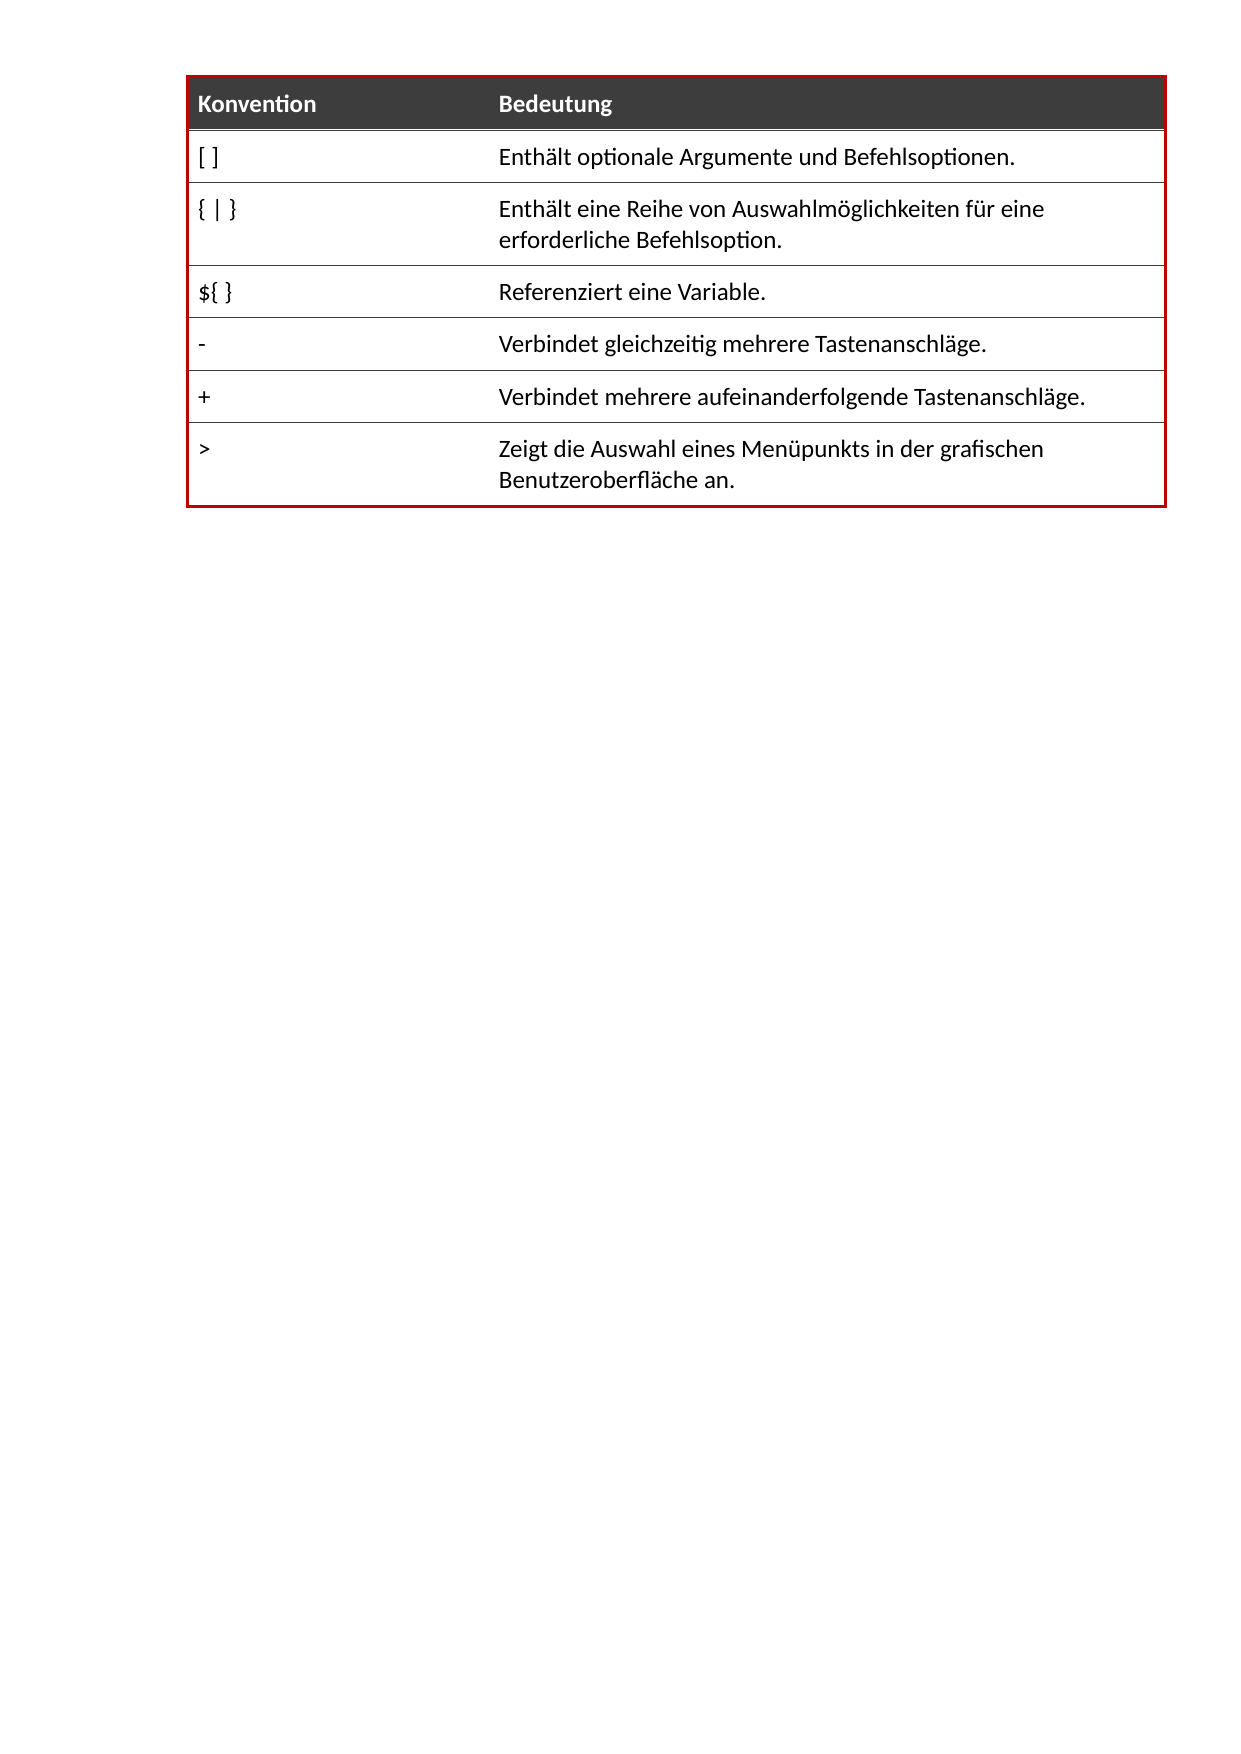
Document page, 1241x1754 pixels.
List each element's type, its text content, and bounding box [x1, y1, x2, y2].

table_cell Verbindet mehrere aufeinanderfolgende Tastenanschläge. [488, 371, 1164, 422]
table_cell > [189, 423, 488, 505]
table_cell { | } [189, 183, 488, 265]
table_cell Zeigt die Auswahl eines Menüpunkts in der grafischen Benutzeroberfläche an. [488, 423, 1164, 505]
table_cell Enthält eine Reihe von Auswahlmöglichkeiten für eine erforderliche Befehlsoption. [488, 183, 1164, 265]
table_cell Referenziert eine Variable. [488, 266, 1164, 317]
table_cell [ ] [189, 131, 488, 182]
table_cell Verbindet gleichzeitig mehrere Tastenanschläge. [488, 318, 1164, 369]
table_cell + [189, 371, 488, 422]
table_cell - [189, 318, 488, 369]
table_cell ${ } [189, 266, 488, 317]
table_header Bedeutung [488, 78, 1164, 129]
table_header Konvention [189, 78, 488, 129]
table_cell Enthält optionale Argumente und Befehlsoptionen. [488, 131, 1164, 182]
